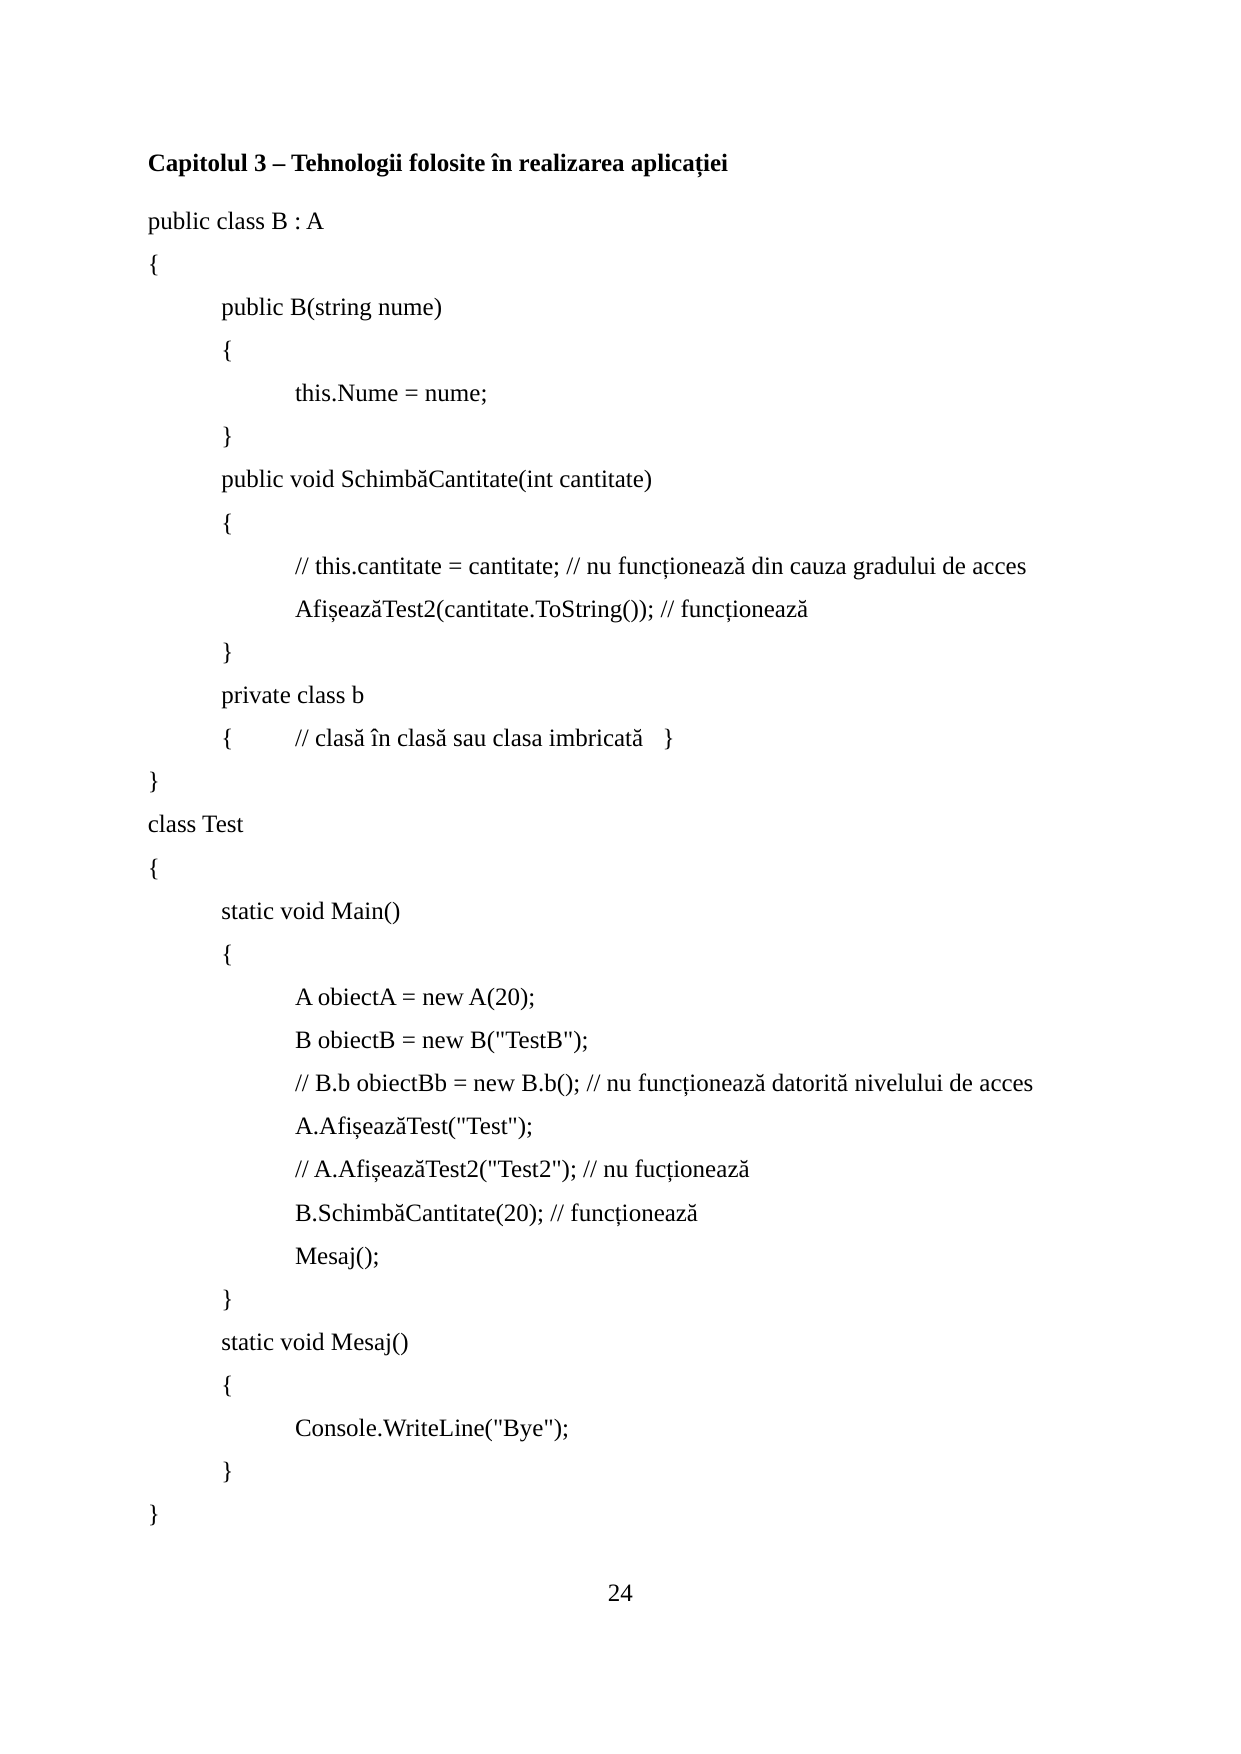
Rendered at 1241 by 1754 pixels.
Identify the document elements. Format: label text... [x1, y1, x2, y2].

text class Test [148, 809, 1093, 838]
text A.AfișeazăTest("Test"); [148, 1111, 1093, 1140]
text public B(string nume) [148, 292, 1093, 321]
text } [148, 1284, 1093, 1313]
text { [148, 249, 1093, 278]
text } [148, 766, 1093, 795]
text Mesaj(); [148, 1241, 1093, 1269]
text A obiectA = new A(20); [148, 982, 1093, 1011]
text static void Mesaj() [148, 1327, 1093, 1356]
text Console.WriteLine("Bye"); [148, 1413, 1093, 1442]
text } [148, 421, 1093, 450]
text public void SchimbăCantitate(int cantitate) [148, 464, 1093, 493]
text { [148, 853, 1093, 881]
text this.Nume = nume; [148, 378, 1093, 407]
text B.SchimbăCantitate(20); // funcționează [148, 1198, 1093, 1226]
text // A.AfișeazăTest2("Test2"); // nu fucționează [148, 1154, 1093, 1183]
text } [148, 637, 1093, 666]
text } [148, 1456, 1093, 1485]
text public class B : A [148, 206, 1093, 234]
text { [148, 939, 1093, 968]
text { // clasă în clasă sau clasa imbricată } [148, 723, 1093, 752]
text { [148, 335, 1093, 364]
text } [148, 1499, 1093, 1528]
text { [148, 1370, 1093, 1399]
text B obiectB = new B("TestB"); [148, 1025, 1093, 1054]
text // this.cantitate = cantitate; // nu funcționează din cauza gradului de acces [148, 551, 1093, 579]
text private class b [148, 680, 1093, 709]
text // B.b obiectBb = new B.b(); // nu funcționează datorită nivelului de acces [148, 1068, 1093, 1097]
text { [148, 508, 1093, 536]
text AfișeazăTest2(cantitate.ToString()); // funcționează [148, 594, 1093, 623]
text static void Main() [148, 896, 1093, 924]
